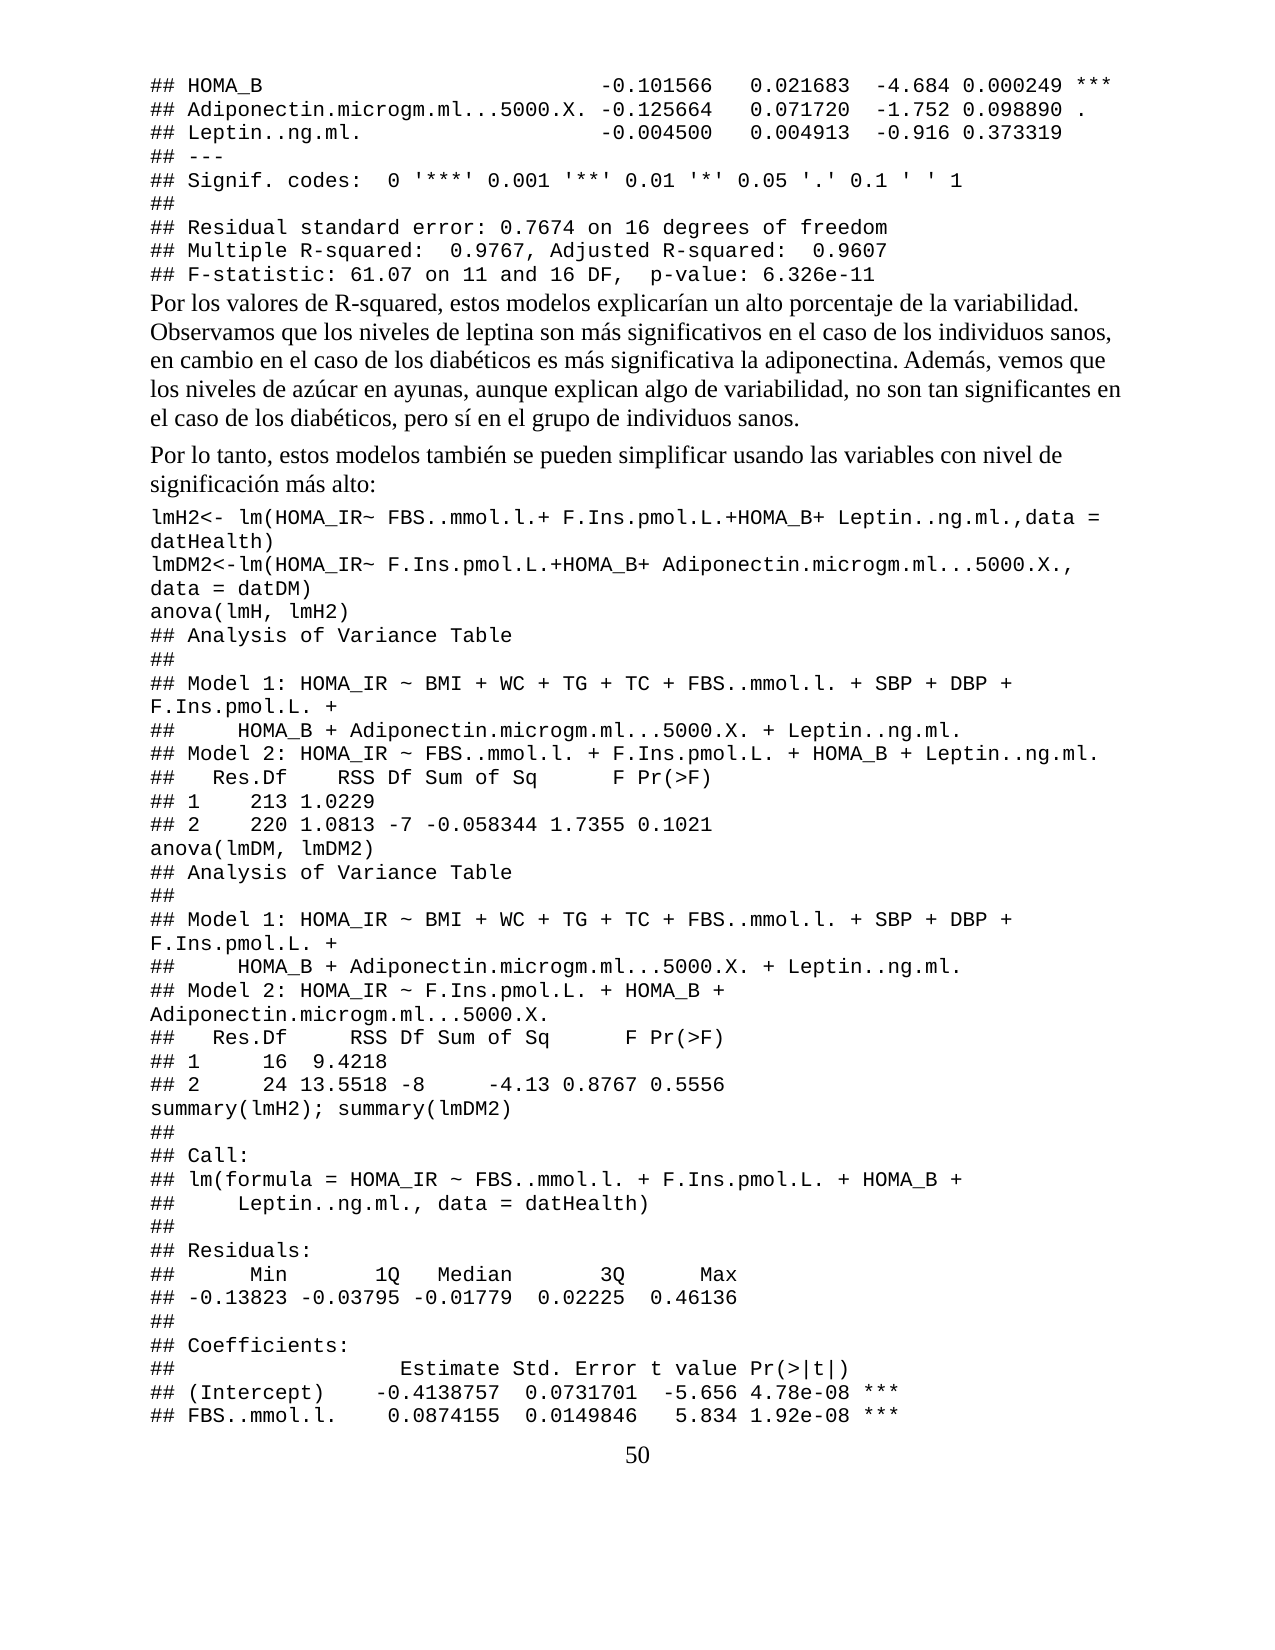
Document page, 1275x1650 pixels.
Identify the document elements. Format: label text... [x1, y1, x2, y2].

text ## (Intercept) -0.4138757 0.0731701 -5.656 4.78e-08 *** [150, 1382, 1125, 1406]
text Por lo tanto, estos modelos también se pueden simplificar usando las variables con nivel de significación más alto: [150, 441, 1125, 498]
text ## Min 1Q Median 3Q Max [150, 1264, 1125, 1287]
text ## Call: [150, 1145, 1125, 1169]
text ## Leptin..ng.ml., data = datHealth) [150, 1193, 1125, 1216]
text Por los valores de R-squared, estos modelos explicarían un alto porcentaje de la variabilidad. Observamos que los niveles de leptina son más significativos en el caso de los individuos sanos, en cambio en el caso de los diabéticos es más significativa la adiponectina. Además, vemos que los niveles de azúcar en ayunas, aunque explican algo de variabilidad, no son tan significantes en el caso de los diabéticos, pero sí en el grupo de individuos sanos. [150, 288, 1125, 432]
text ## -0.13823 -0.03795 -0.01779 0.02225 0.46136 [150, 1287, 1125, 1311]
text ## HOMA_B -0.101566 0.021683 -4.684 0.000249 *** [150, 75, 1125, 99]
text ## Leptin..ng.ml. -0.004500 0.004913 -0.916 0.373319 [150, 122, 1125, 146]
text ## [150, 193, 1125, 217]
text lmDM2<-lm(HOMA_IR~ F.Ins.pmol.L.+HOMA_B+ Adiponectin.microgm.ml...5000.X., data = datDM) [150, 554, 1125, 602]
text ## Analysis of Variance Table [150, 625, 1125, 649]
text ## lm(formula = HOMA_IR ~ FBS..mmol.l. + F.Ins.pmol.L. + HOMA_B + [150, 1169, 1125, 1193]
text ## --- [150, 146, 1125, 169]
text anova(lmDM, lmDM2) [150, 838, 1125, 862]
text summary(lmH2); summary(lmDM2) [150, 1098, 1125, 1122]
text ## Adiponectin.microgm.ml...5000.X. -0.125664 0.071720 -1.752 0.098890 . [150, 99, 1125, 122]
text ## 1 16 9.4218 [150, 1051, 1125, 1074]
text ## 2 24 13.5518 -8 -4.13 0.8767 0.5556 [150, 1074, 1125, 1098]
text ## [150, 885, 1125, 909]
text lmH2<- lm(HOMA_IR~ FBS..mmol.l.+ F.Ins.pmol.L.+HOMA_B+ Leptin..ng.ml.,data = datHealth) [150, 507, 1125, 554]
text ## F-statistic: 61.07 on 11 and 16 DF, p-value: 6.326e-11 [150, 264, 1125, 288]
text ## FBS..mmol.l. 0.0874155 0.0149846 5.834 1.92e-08 *** [150, 1406, 1125, 1429]
text ## Estimate Std. Error t value Pr(>|t|) [150, 1358, 1125, 1382]
text ## Res.Df RSS Df Sum of Sq F Pr(>F) [150, 1027, 1125, 1051]
text anova(lmH, lmH2) [150, 602, 1125, 625]
text ## Signif. codes: 0 '***' 0.001 '**' 0.01 '*' 0.05 '.' 0.1 ' ' 1 [150, 169, 1125, 193]
text ## Analysis of Variance Table [150, 862, 1125, 885]
text ## 2 220 1.0813 -7 -0.058344 1.7355 0.1021 [150, 814, 1125, 838]
text ## Residual standard error: 0.7674 on 16 degrees of freedom [150, 217, 1125, 241]
text ## Res.Df RSS Df Sum of Sq F Pr(>F) [150, 767, 1125, 791]
text ## Model 1: HOMA_IR ~ BMI + WC + TG + TC + FBS..mmol.l. + SBP + DBP + F.Ins.pmol.L. + [150, 672, 1125, 720]
text ## HOMA_B + Adiponectin.microgm.ml...5000.X. + Leptin..ng.ml. [150, 720, 1125, 743]
text ## [150, 1216, 1125, 1240]
text ## Coefficients: [150, 1334, 1125, 1358]
text ## [150, 1311, 1125, 1334]
text ## Model 2: HOMA_IR ~ F.Ins.pmol.L. + HOMA_B + Adiponectin.microgm.ml...5000.X. [150, 980, 1125, 1027]
text ## Residuals: [150, 1240, 1125, 1264]
text ## Model 1: HOMA_IR ~ BMI + WC + TG + TC + FBS..mmol.l. + SBP + DBP + F.Ins.pmol.L. + [150, 909, 1125, 956]
text ## [150, 649, 1125, 672]
text ## [150, 1122, 1125, 1145]
text ## 1 213 1.0229 [150, 791, 1125, 814]
text ## HOMA_B + Adiponectin.microgm.ml...5000.X. + Leptin..ng.ml. [150, 956, 1125, 980]
text ## Multiple R-squared: 0.9767, Adjusted R-squared: 0.9607 [150, 241, 1125, 264]
text ## Model 2: HOMA_IR ~ FBS..mmol.l. + F.Ins.pmol.L. + HOMA_B + Leptin..ng.ml. [150, 743, 1125, 767]
